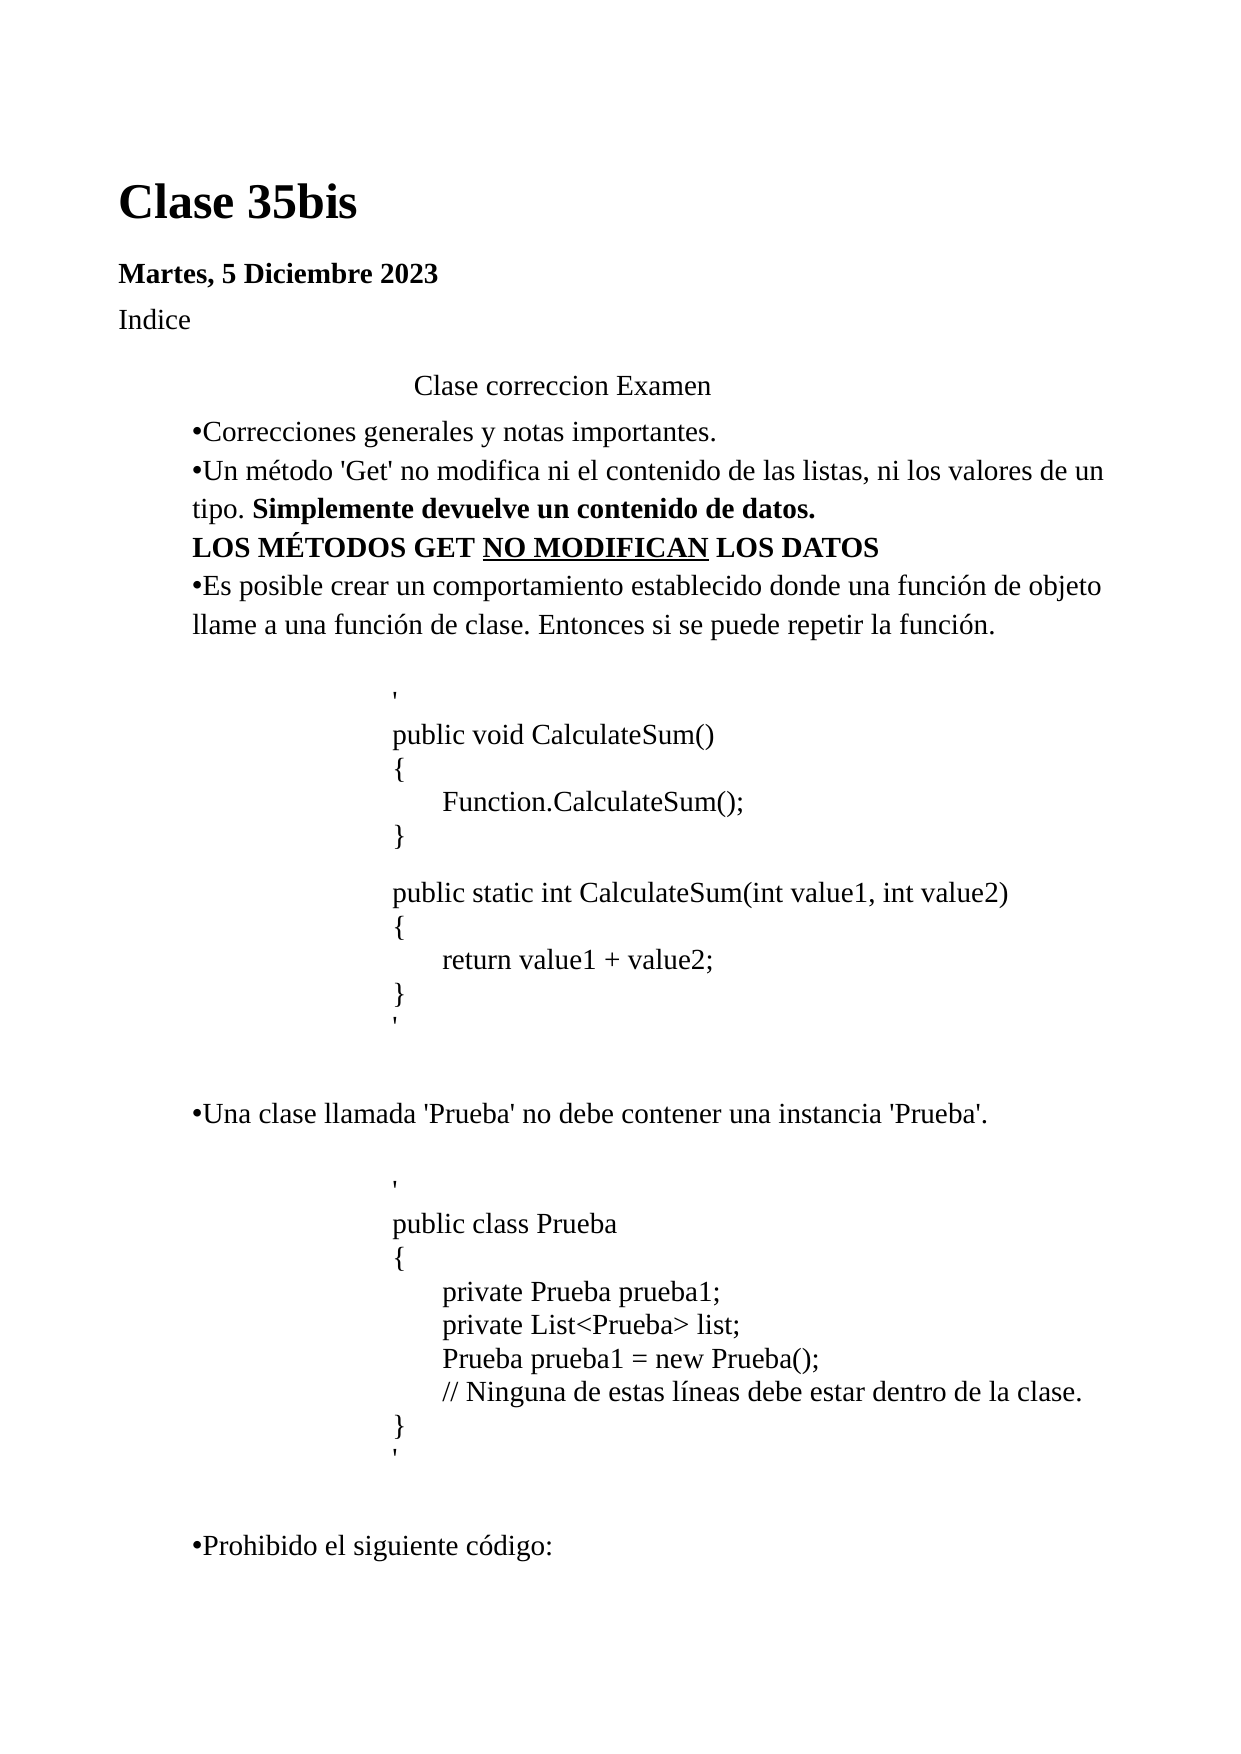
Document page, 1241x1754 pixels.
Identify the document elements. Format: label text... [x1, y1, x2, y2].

subtitle Clase correccion Examen [384, 368, 1122, 402]
list { [118, 751, 1122, 784]
list ' [118, 1441, 1122, 1475]
list public class Prueba [118, 1207, 1122, 1240]
list Una clase llamada 'Prueba' no debe contener una instancia 'Prueba'. [118, 1096, 1122, 1130]
list ' [118, 684, 1122, 717]
list Prueba prueba1 = new Prueba(); [118, 1341, 1122, 1374]
list return value1 + value2; [118, 942, 1122, 976]
list { [118, 909, 1122, 942]
list public static int CalculateSum(int value1, int value2) [118, 875, 1122, 909]
subtitle Clase 35bis [118, 172, 1122, 229]
list ' [118, 1173, 1122, 1207]
list ' [118, 1009, 1122, 1043]
list { [118, 1240, 1122, 1274]
list private Prueba prueba1; [118, 1274, 1122, 1307]
subtitle Martes, 5 Diciembre 2023 [118, 256, 1122, 290]
list Correcciones generales y notas importantes. [118, 414, 1122, 448]
list Prohibido el siguiente código: [118, 1528, 1122, 1562]
list } [118, 818, 1122, 852]
list } [118, 976, 1122, 1009]
list public void CalculateSum() [118, 717, 1122, 751]
list private List<Prueba> list; [118, 1307, 1122, 1341]
list Es posible crear un comportamiento establecido donde una función de objeto llame a una función de clase. Entonces si se puede repetir la función. [118, 568, 1122, 641]
list Un método 'Get' no modifica ni el contenido de las listas, ni los valores de un tipo. Simplemente devuelve un contenido de datos. LOS MÉTODOS GET NO MODIFICAN LOS DATOS [118, 453, 1122, 563]
list Function.CalculateSum(); [118, 784, 1122, 818]
list // Ninguna de estas líneas debe estar dentro de la clase. [118, 1374, 1122, 1408]
list } [118, 1408, 1122, 1441]
text Indice [118, 302, 1122, 336]
